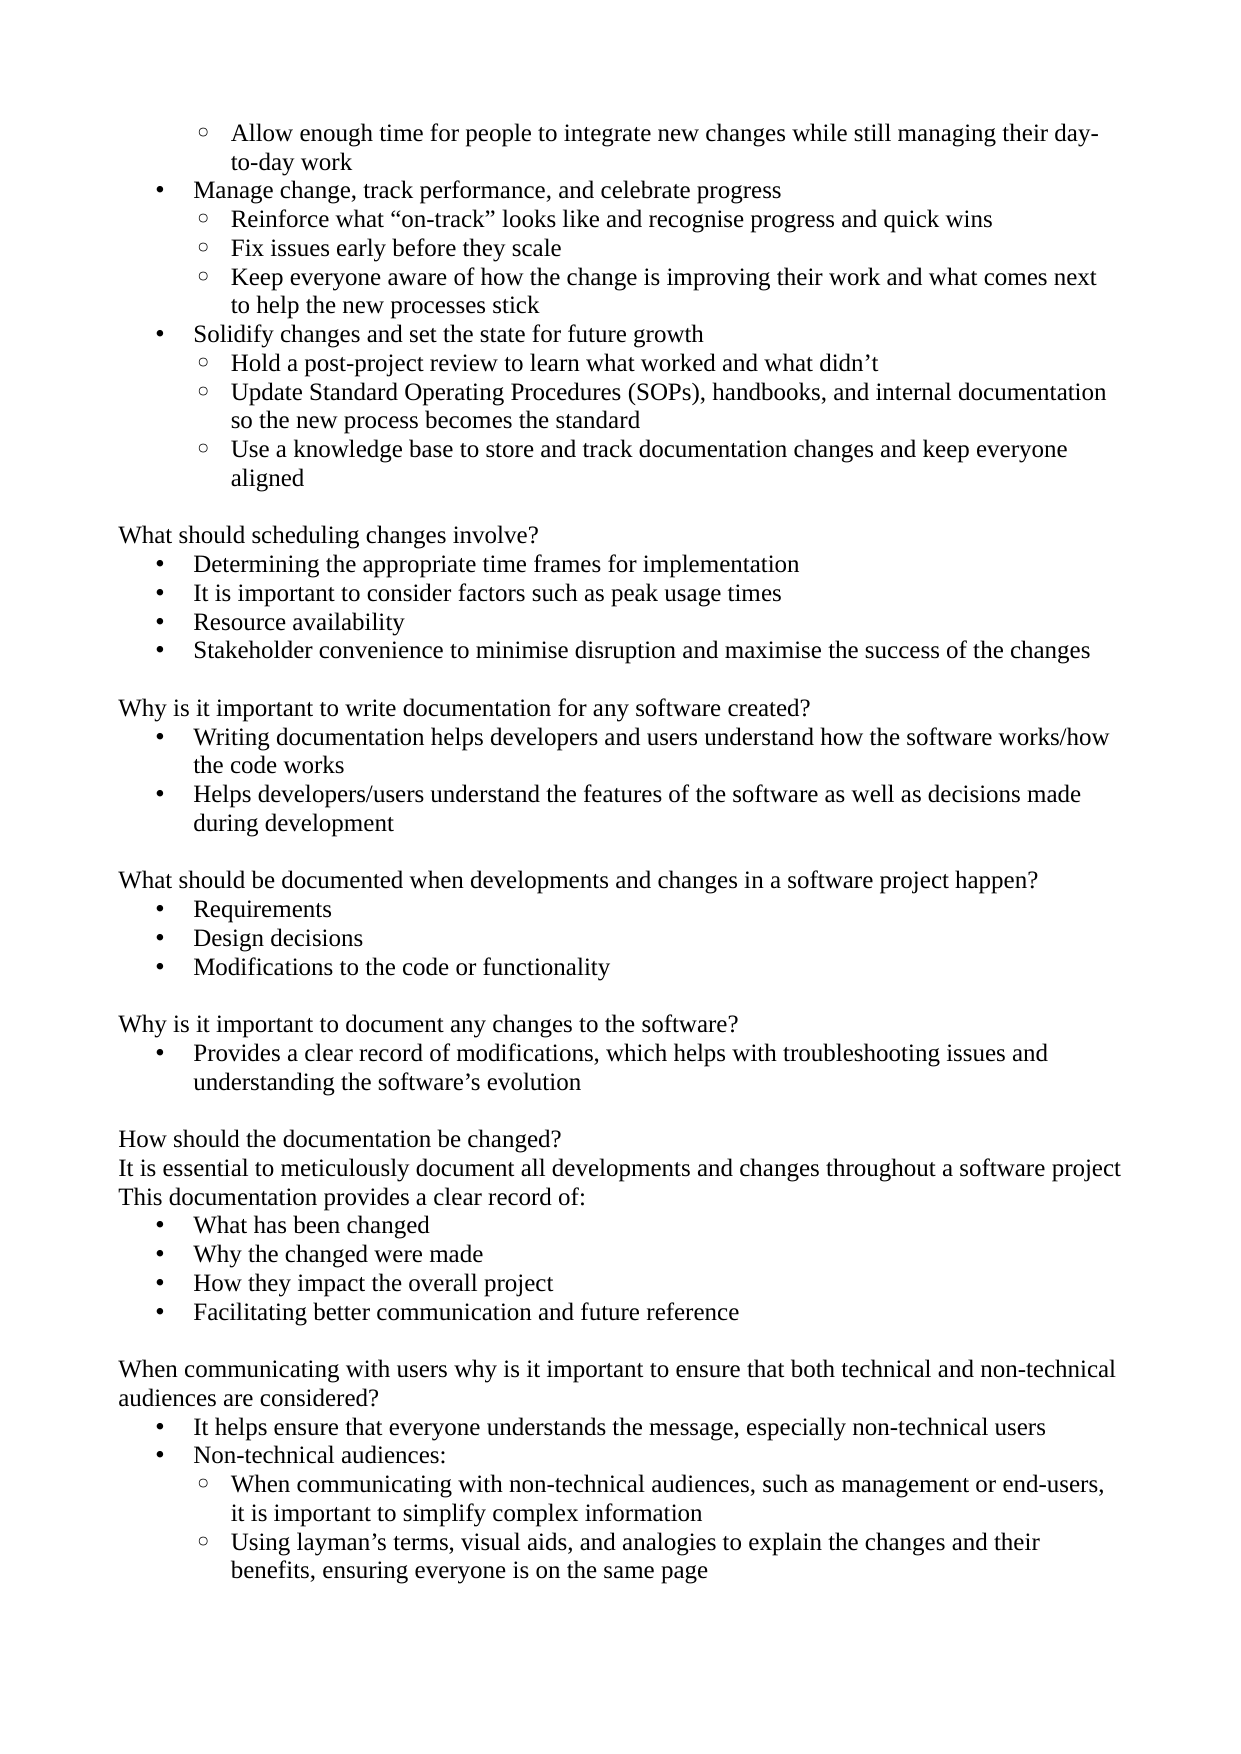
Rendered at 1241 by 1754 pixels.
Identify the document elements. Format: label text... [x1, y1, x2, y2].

list Requirements [156, 894, 1122, 923]
list Design decisions [156, 923, 1122, 952]
text Why is it important to document any changes to the software? [118, 1009, 1122, 1038]
list Resource availability [156, 607, 1122, 636]
list Helps developers/users understand the features of the software as well as decisions made during development [156, 779, 1122, 837]
text It is essential to meticulously document all developments and changes throughout a software project [118, 1153, 1122, 1182]
list How they impact the overall project [156, 1268, 1122, 1297]
text Why is it important to write documentation for any software created? [118, 693, 1122, 722]
list Update Standard Operating Procedures (SOPs), handbooks, and internal documentation so the new process becomes the standard [193, 377, 1122, 434]
list Facilitating better communication and future reference [156, 1297, 1122, 1326]
list Writing documentation helps developers and users understand how the software works/how the code works [156, 722, 1122, 779]
list Keep everyone aware of how the change is improving their work and what comes next to help the new processes stick [193, 262, 1122, 319]
text This documentation provides a clear record of: [118, 1182, 1122, 1211]
list Modifications to the code or functionality [156, 952, 1122, 981]
list Solidify changes and set the state for future growth [156, 319, 1122, 348]
list What has been changed [156, 1211, 1122, 1239]
list It helps ensure that everyone understands the message, especially non-technical users [156, 1412, 1122, 1441]
list Use a knowledge base to store and track documentation changes and keep everyone aligned [193, 434, 1122, 492]
list Using layman’s terms, visual aids, and analogies to explain the changes and their benefits, ensuring everyone is on the same page [193, 1527, 1122, 1584]
list Provides a clear record of modifications, which helps with troubleshooting issues and understanding the software’s evolution [156, 1038, 1122, 1096]
list Determining the appropriate time frames for implementation [156, 549, 1122, 578]
list Manage change, track performance, and celebrate progress [156, 176, 1122, 204]
list Why the changed were made [156, 1239, 1122, 1268]
text When communicating with users why is it important to ensure that both technical and non-technical audiences are considered? [118, 1354, 1122, 1412]
list Reinforce what “on-track” looks like and recognise progress and quick wins [193, 204, 1122, 233]
text What should be documented when developments and changes in a software project happen? [118, 866, 1122, 894]
list Allow enough time for people to integrate new changes while still managing their day-to-day work [193, 118, 1122, 176]
list Hold a post-project review to learn what worked and what didn’t [193, 348, 1122, 377]
text What should scheduling changes involve? [118, 521, 1122, 549]
list It is important to consider factors such as peak usage times [156, 578, 1122, 607]
text How should the documentation be changed? [118, 1124, 1122, 1153]
list Non-technical audiences: [156, 1441, 1122, 1469]
list When communicating with non-technical audiences, such as management or end-users, it is important to simplify complex information [193, 1469, 1122, 1527]
list Fix issues early before they scale [193, 233, 1122, 262]
list Stakeholder convenience to minimise disruption and maximise the success of the changes [156, 636, 1122, 664]
